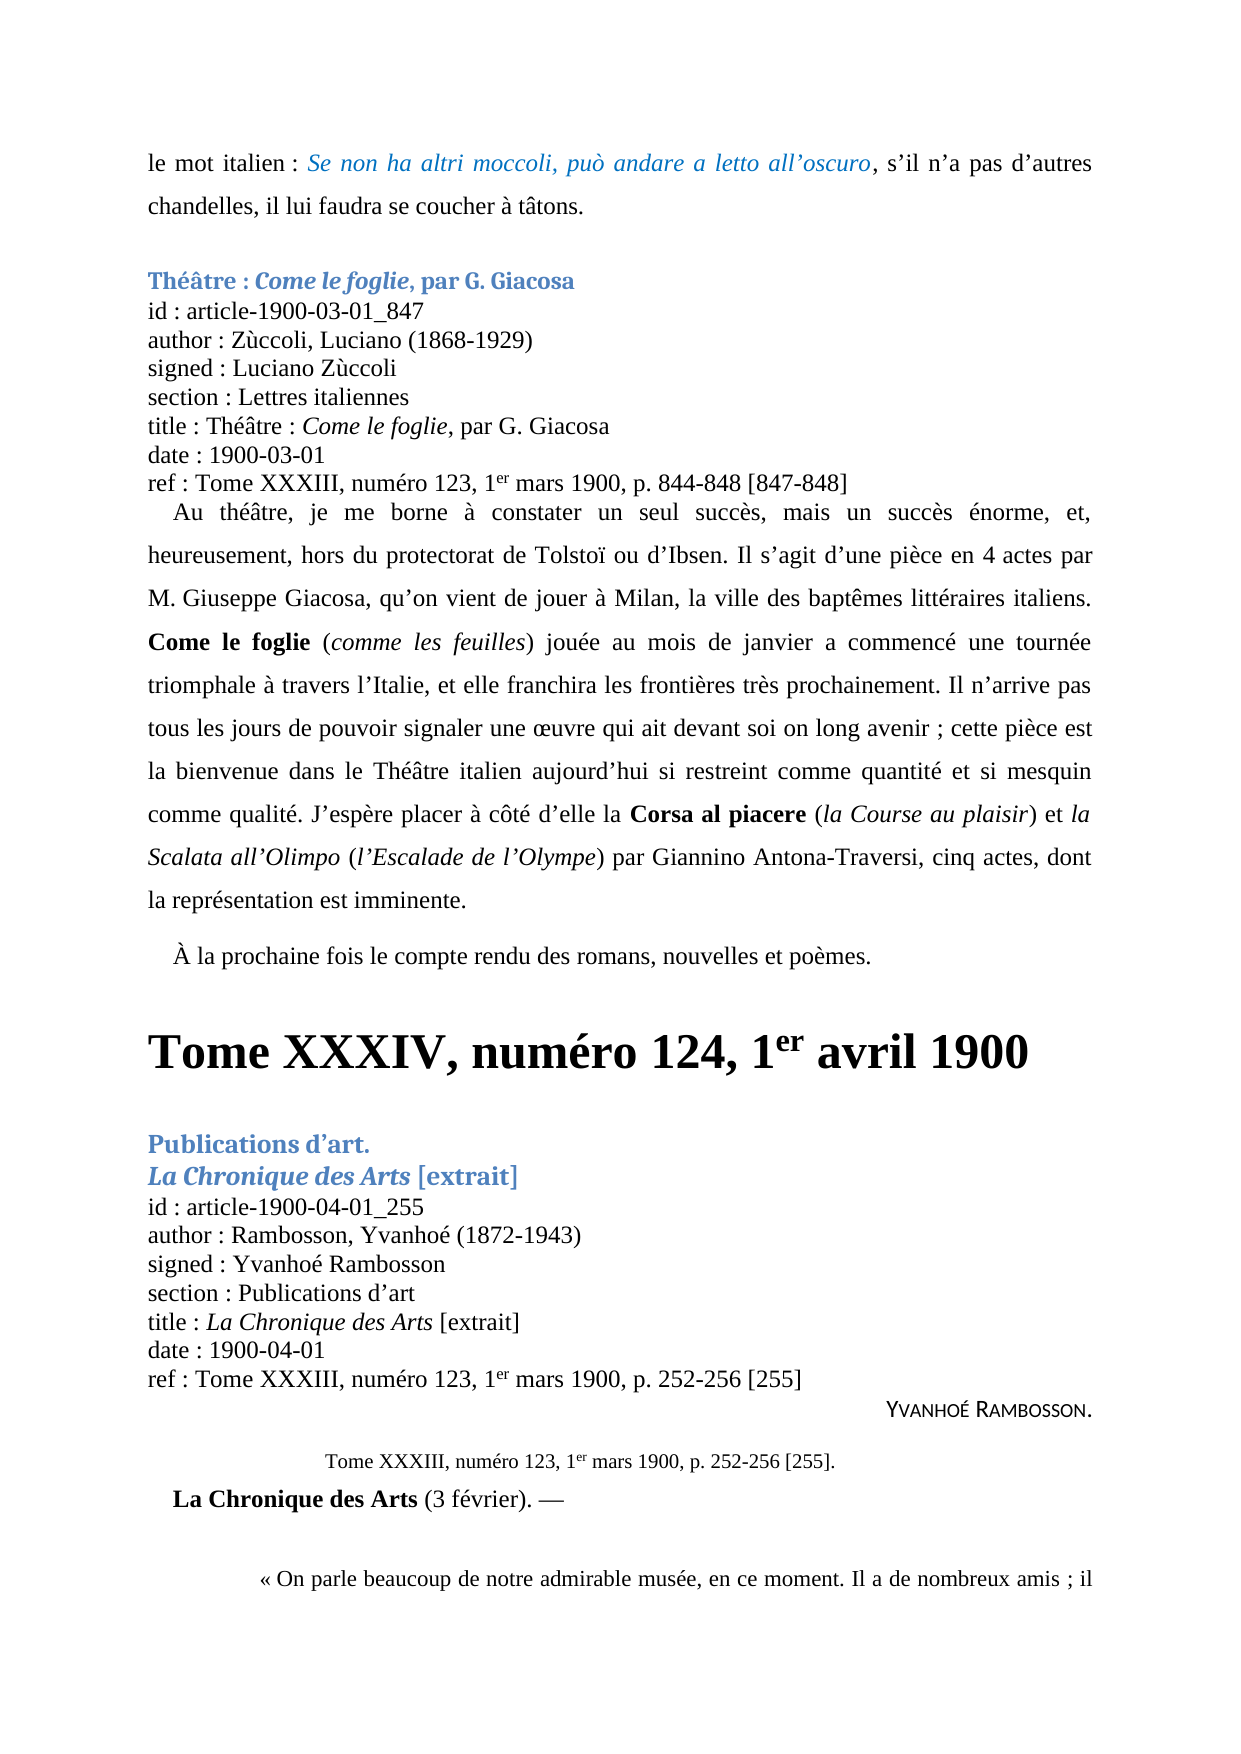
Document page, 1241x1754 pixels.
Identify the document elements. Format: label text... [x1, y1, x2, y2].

subtitle Tome XXXIV, numéro 124, 1er avril 1900 [148, 1022, 1093, 1079]
text « On parle beaucoup de notre admirable musée, en ce moment. Il a de nombreux amis ; il [236, 1565, 1093, 1592]
subtitle Publications d’art. La Chronique des Arts [extrait] [148, 1129, 1093, 1192]
text author : Zùccoli, Luciano (1868-1929) [148, 325, 1093, 353]
text id : article-1900-04-01_255 [148, 1192, 1093, 1220]
text ref : Tome XXXIII, numéro 123, 1er mars 1900, p. 252-256 [255] [148, 1364, 1093, 1393]
text id : article-1900-03-01_847 [148, 296, 1093, 325]
text Tome XXXIII, numéro 123, 1er mars 1900, p. 252-256 [255]. [325, 1449, 1093, 1473]
text La Chronique des Arts (3 février). — [148, 1484, 1093, 1513]
text author : Rambosson, Yvanhoé (1872-1943) [148, 1220, 1093, 1249]
text le mot italien : Se non ha altri moccoli, può andare a letto all’oscuro, s’il n’a pas d’autres chandelles, il lui faudra se coucher à tâtons. [148, 148, 1093, 219]
text title : Théâtre : Come le foglie, par G. Giacosa [148, 411, 1093, 440]
text signed : Yvanhoé Rambosson [148, 1249, 1093, 1278]
text ref : Tome XXXIII, numéro 123, 1er mars 1900, p. 844-848 [847-848] [148, 468, 1093, 497]
text signed : Luciano Zùccoli [148, 353, 1093, 382]
text Yvanhoé Rambosson. [148, 1393, 1093, 1423]
text section : Publications d’art [148, 1278, 1093, 1307]
text section : Lettres italiennes [148, 382, 1093, 411]
text Au théâtre, je me borne à constater un seul succès, mais un succès énorme, et, heureusement, hors du protectorat de Tolstoï ou d’Ibsen. Il s’agit d’une pièce en 4 actes par M. Giuseppe Giacosa, qu’on vient de jouer à Milan, la ville des baptêmes littéraires italiens. Come le foglie (comme les feuilles) jouée au mois de janvier a commencé une tournée triomphale à travers l’Italie, et elle franchira les frontières très prochainement. Il n’arrive pas tous les jours de pouvoir signaler une œuvre qui ait devant soi on long avenir ; cette pièce est la bienvenue dans le Théâtre italien aujourd’hui si restreint comme quantité et si mesquin comme qualité. J’espère placer à côté d’elle la Corsa al piacere (la Course au plaisir) et la Scalata all’Olimpo (l’Escalade de l’Olympe) par Giannino Antona-Traversi, cinq actes, dont la représentation est imminente. [148, 497, 1093, 914]
text date : 1900-04-01 [148, 1335, 1093, 1364]
text title : La Chronique des Arts [extrait] [148, 1307, 1093, 1335]
text date : 1900-03-01 [148, 440, 1093, 468]
subtitle Théâtre : Come le foglie, par G. Giacosa [148, 267, 1093, 296]
text À la prochaine fois le compte rendu des romans, nouvelles et poèmes. [148, 941, 1093, 970]
